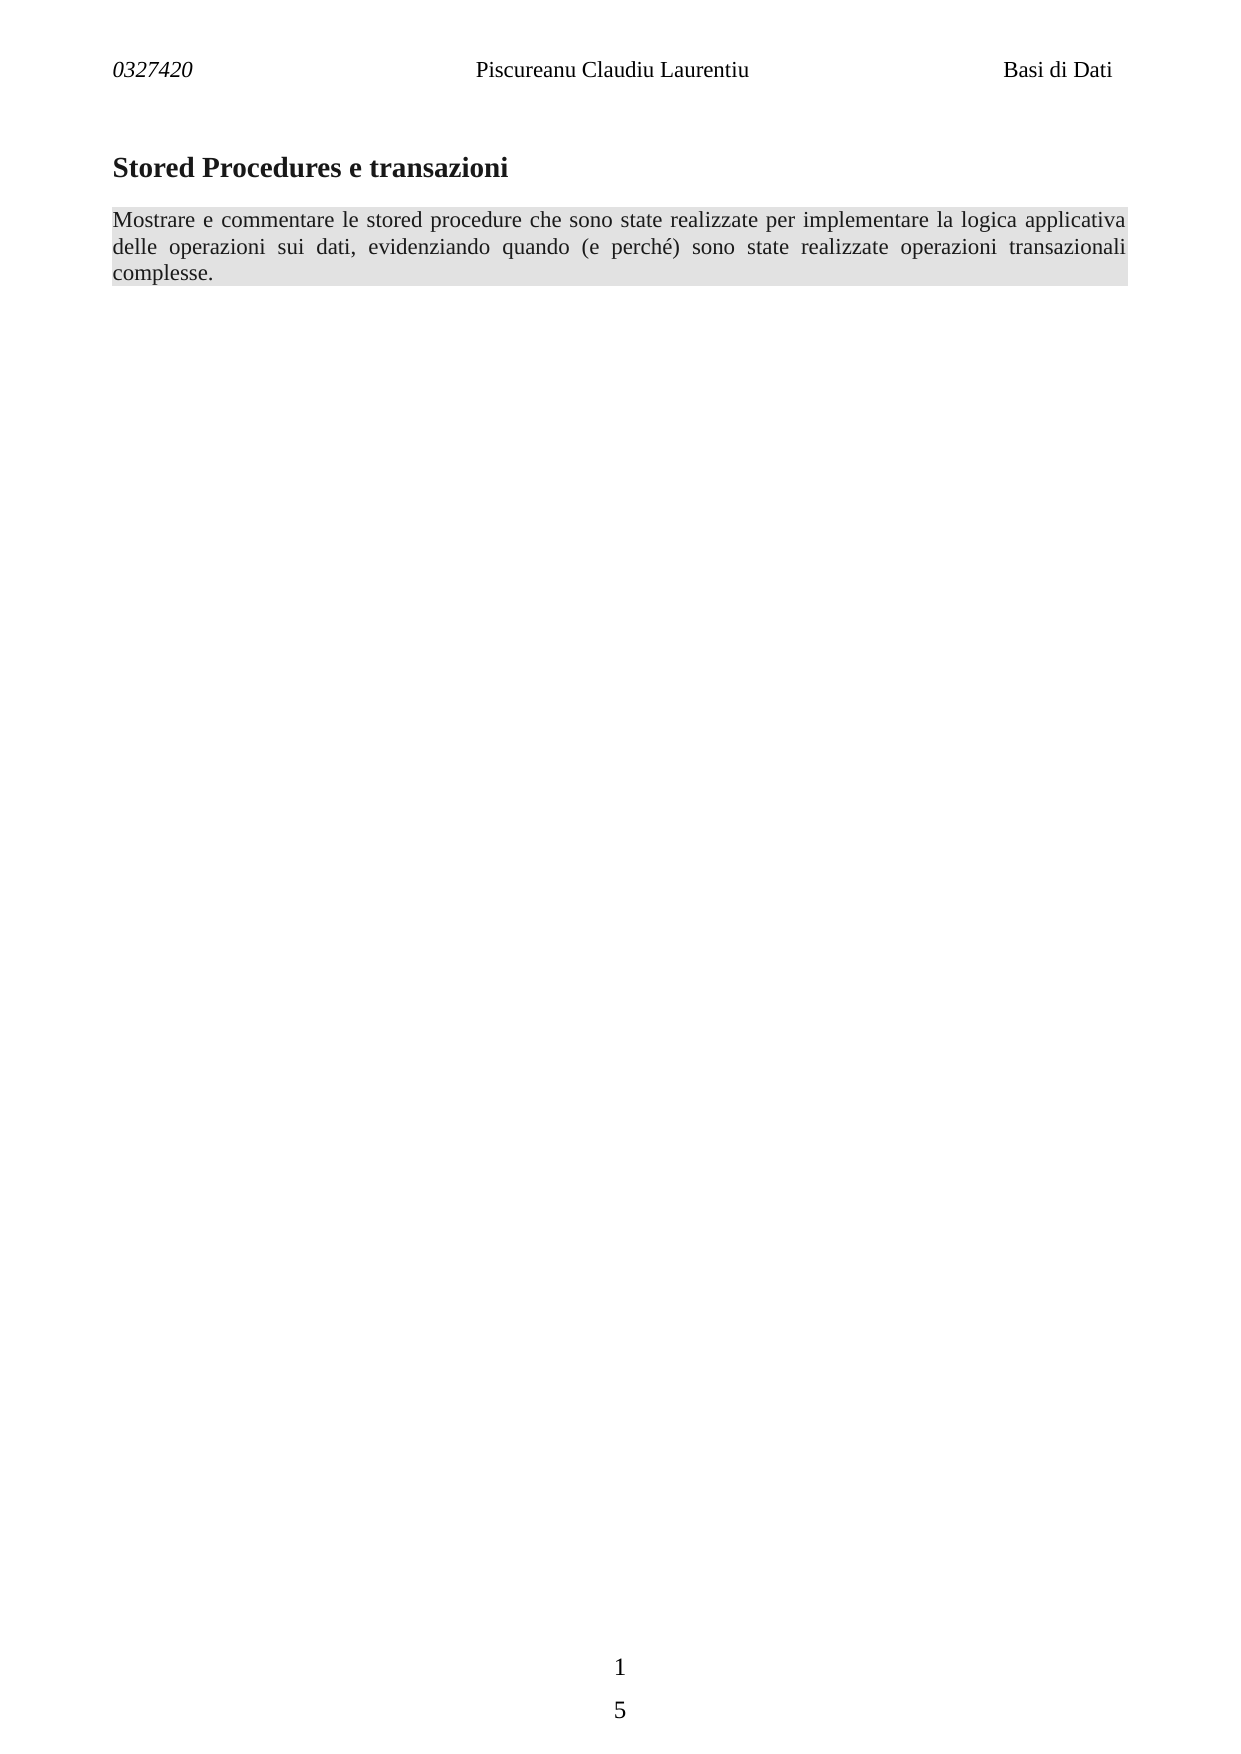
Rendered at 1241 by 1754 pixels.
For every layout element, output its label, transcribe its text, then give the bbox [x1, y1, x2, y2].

text Mostrare e commentare le stored procedure che sono state realizzate per implementare la logica applicativa delle operazioni sui dati, evidenziando quando (e perché) sono state realizzate operazioni transazionali complesse. [112, 207, 1128, 286]
subtitle Stored Procedures e transazioni [112, 150, 1128, 183]
